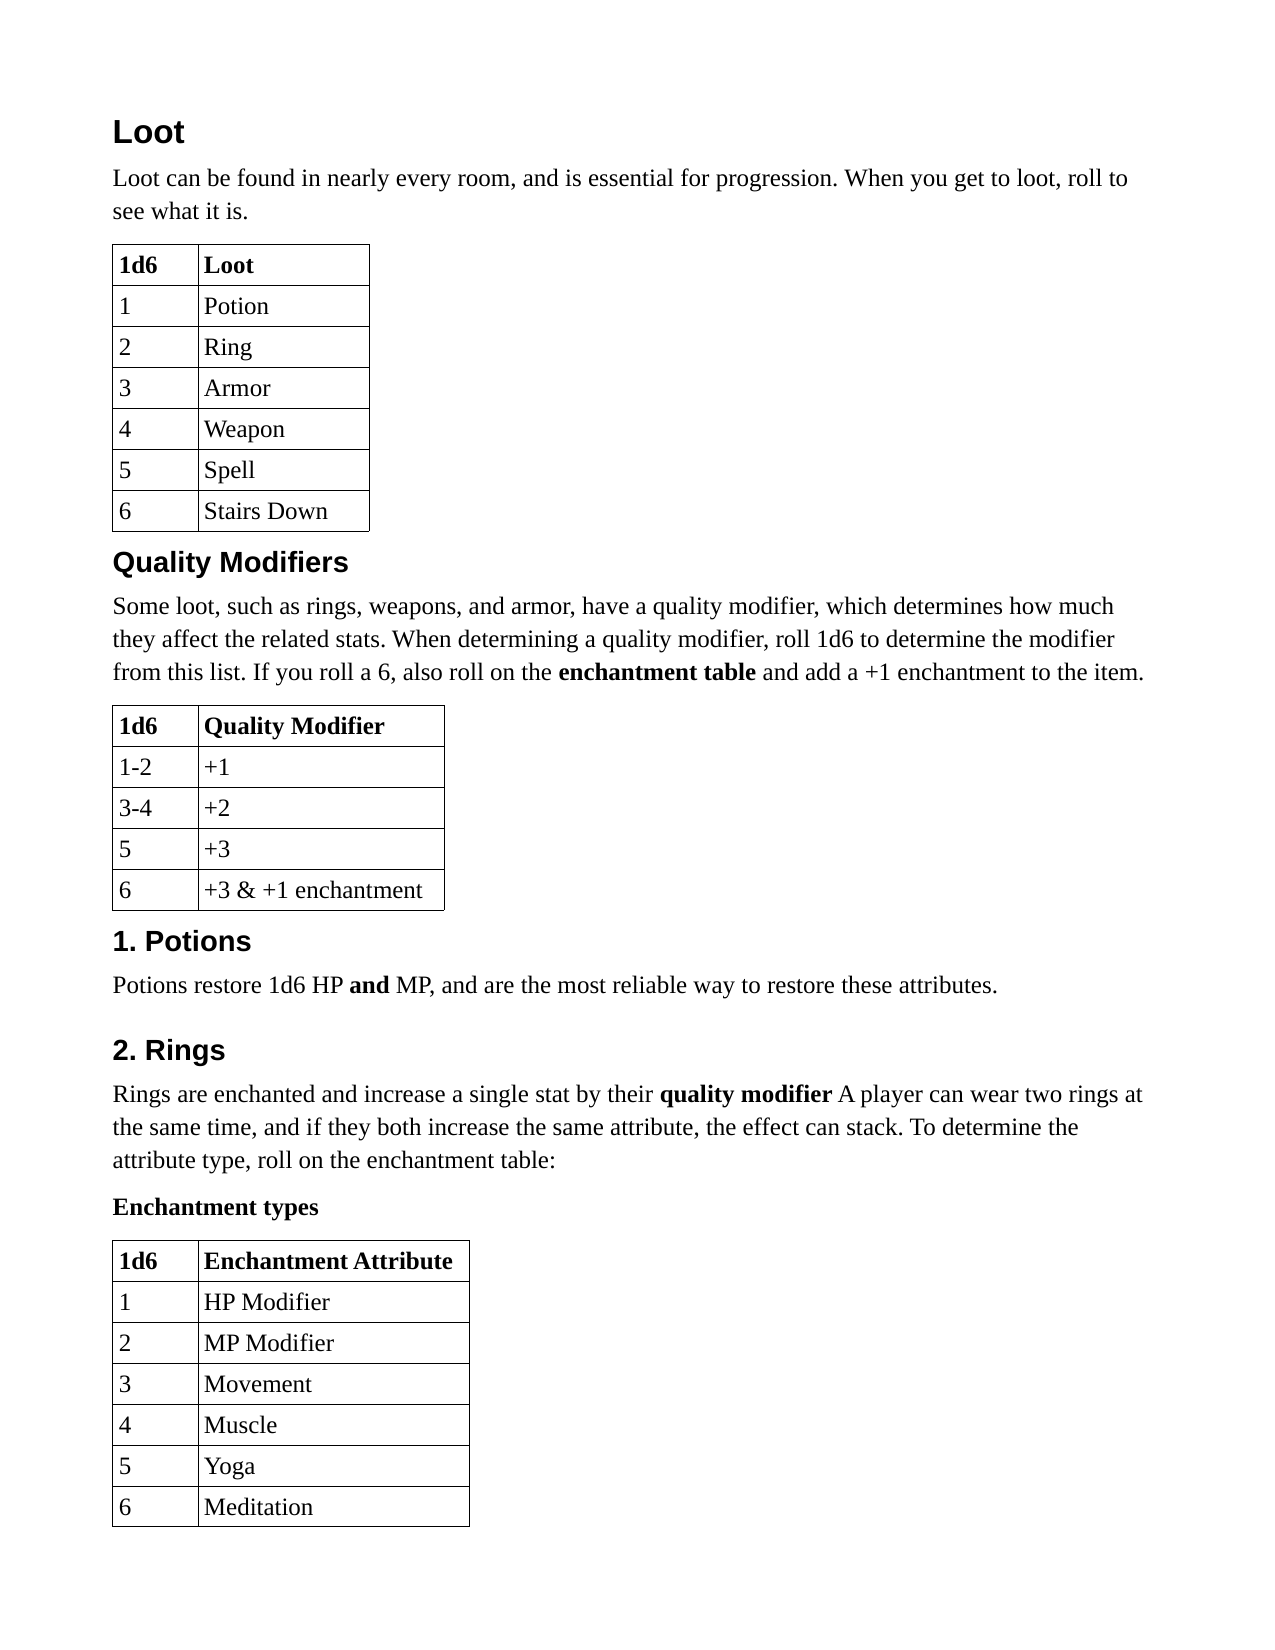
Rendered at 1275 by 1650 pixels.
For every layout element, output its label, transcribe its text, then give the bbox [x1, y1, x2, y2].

table_cell 4 [113, 409, 198, 449]
table_cell +1 [199, 747, 444, 787]
table_cell Yoga [199, 1446, 469, 1486]
table_cell MP Modifier [199, 1323, 469, 1363]
table_cell Spell [199, 450, 369, 490]
table_cell Ring [199, 327, 369, 367]
table_cell Movement [199, 1364, 469, 1404]
table_cell Stairs Down [199, 491, 369, 531]
table_cell 6 [113, 491, 198, 531]
table_cell 2 [113, 1323, 198, 1363]
table_cell 4 [113, 1405, 198, 1444]
table_cell Meditation [199, 1487, 469, 1526]
table_header 1d6 [113, 1241, 198, 1281]
table_cell 5 [113, 829, 198, 869]
table_cell 3 [113, 1364, 198, 1404]
subtitle 2. Rings [112, 1033, 1162, 1066]
table_cell 1-2 [113, 747, 198, 787]
table_header 1d6 [113, 706, 198, 746]
table_cell HP Modifier [199, 1282, 469, 1322]
subtitle 1. Potions [112, 924, 1162, 958]
table_header Loot [199, 245, 369, 285]
table_cell Armor [199, 368, 369, 408]
text Enchantment types [112, 1192, 1162, 1221]
table_cell 6 [113, 1487, 198, 1526]
table_cell Weapon [199, 409, 369, 449]
text Rings are enchanted and increase a single stat by their quality modifier A player can wear two rings at the same time, and if they both increase the same attribute, the effect can stack. To determine the attribute type, roll on the enchantment table: [112, 1079, 1162, 1173]
table_cell 1 [113, 1282, 198, 1322]
table_cell 5 [113, 450, 198, 490]
table_cell 6 [113, 870, 198, 910]
text Potions restore 1d6 HP and MP, and are the most reliable way to restore these attributes. [112, 970, 1162, 999]
table_cell +3 [199, 829, 444, 869]
table_header Quality Modifier [199, 706, 444, 746]
subtitle Loot [112, 112, 1162, 151]
table_cell +3 & +1 enchantment [199, 870, 444, 910]
text Some loot, such as rings, weapons, and armor, have a quality modifier, which determines how much they affect the related stats. When determining a quality modifier, roll 1d6 to determine the modifier from this list. If you roll a 6, also roll on the enchantment table and add a +1 enchantment to the item. [112, 591, 1162, 686]
table_cell Muscle [199, 1405, 469, 1444]
table_cell 5 [113, 1446, 198, 1486]
table_cell 3 [113, 368, 198, 408]
table_cell 1 [113, 286, 198, 326]
table_cell +2 [199, 788, 444, 828]
subtitle Quality Modifiers [112, 545, 1162, 579]
table_cell 2 [113, 327, 198, 367]
table_cell Potion [199, 286, 369, 326]
table_header Enchantment Attribute [199, 1241, 469, 1281]
text Loot can be found in nearly every room, and is essential for progression. When you get to loot, roll to see what it is. [112, 163, 1162, 225]
table_cell 3-4 [113, 788, 198, 828]
table_header 1d6 [113, 245, 198, 285]
